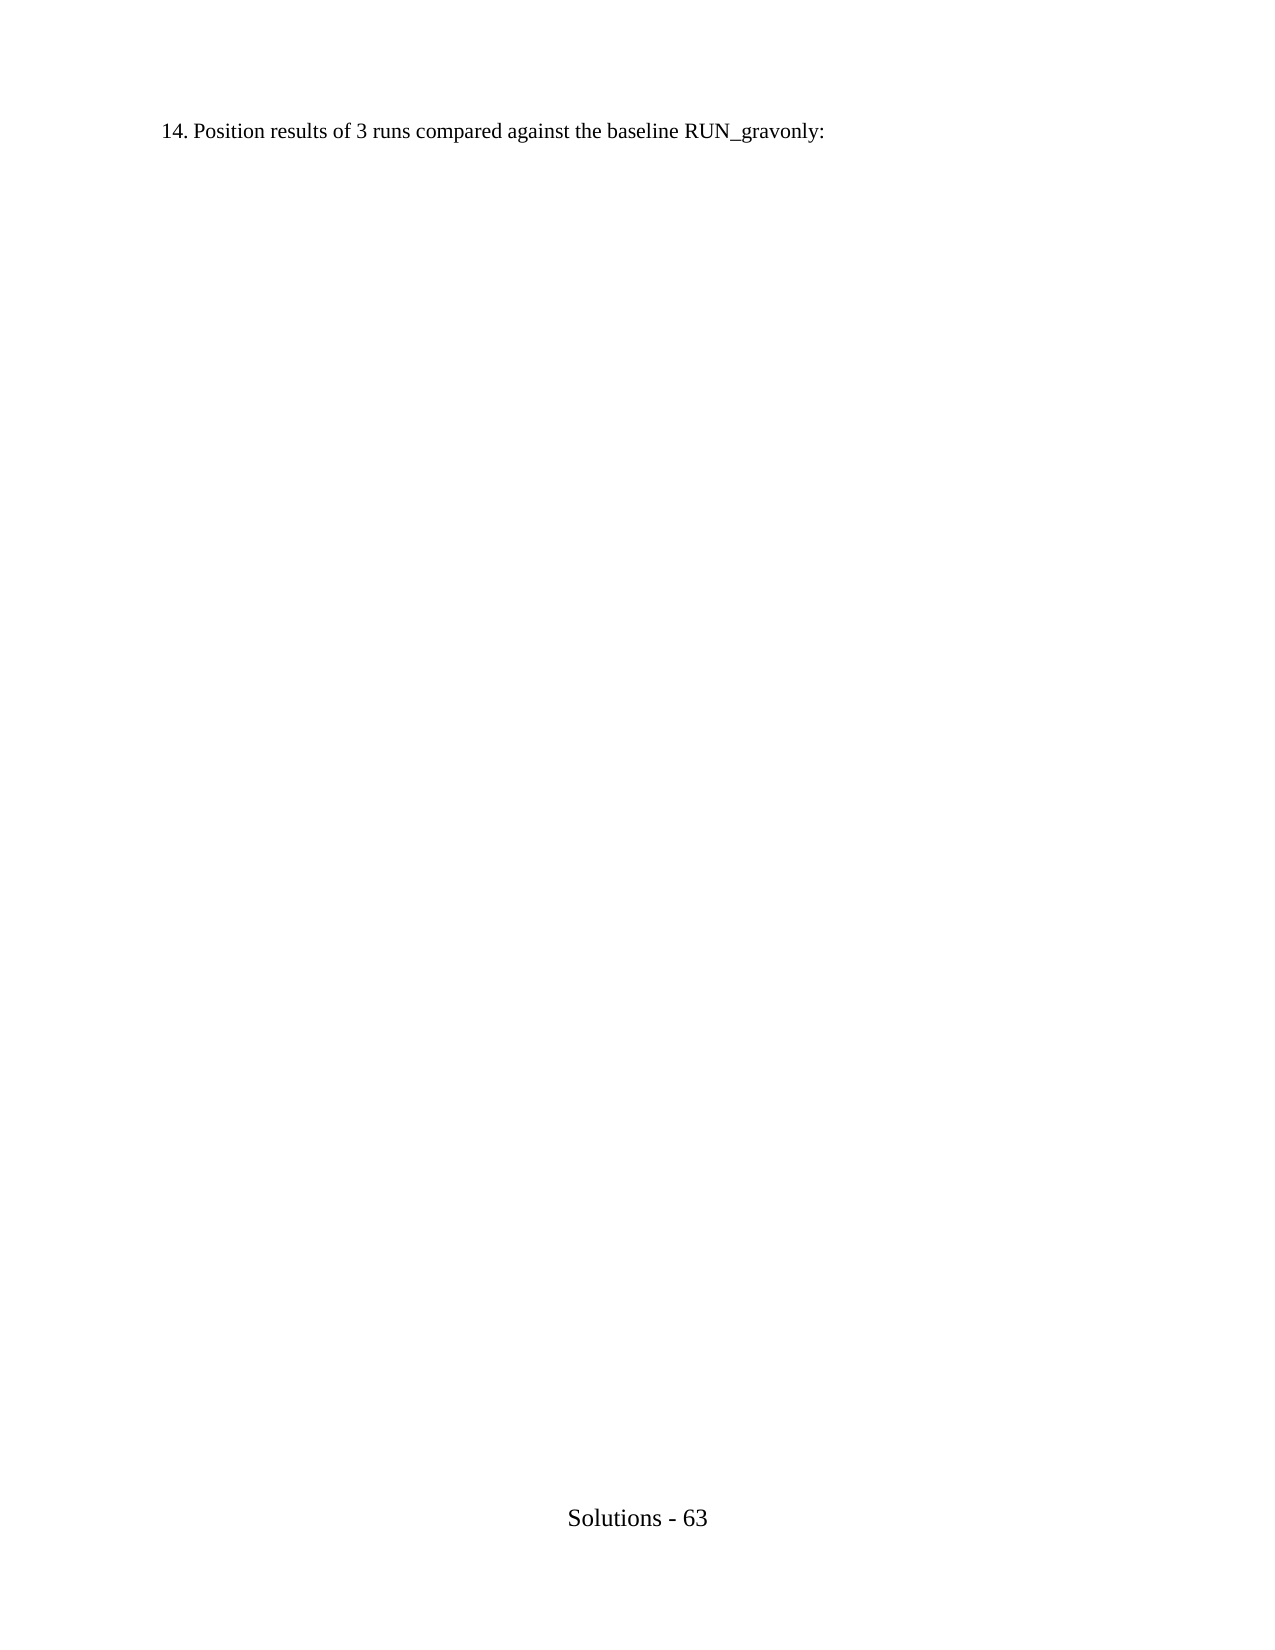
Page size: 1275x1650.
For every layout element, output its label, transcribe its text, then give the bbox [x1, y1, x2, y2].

list Position results of 3 runs compared against the baseline RUN_gravonly: [156, 118, 1168, 143]
